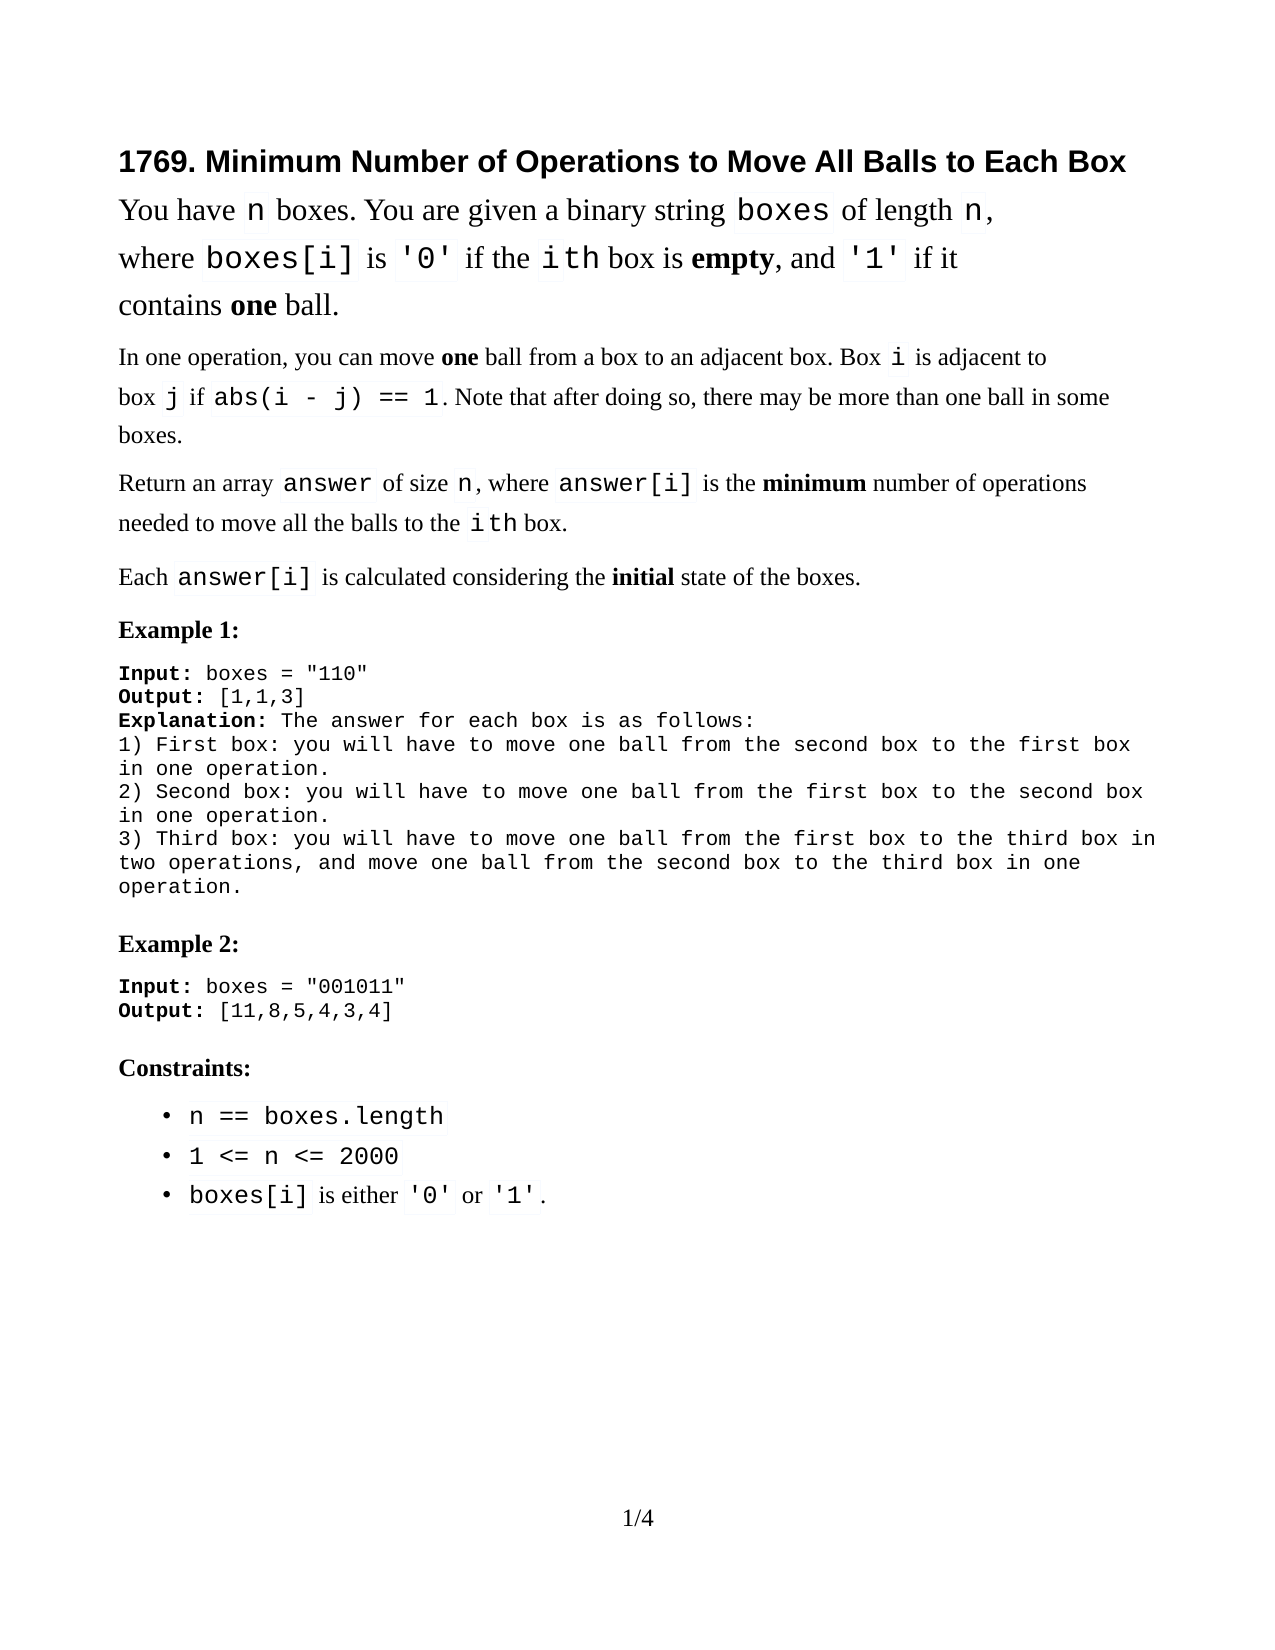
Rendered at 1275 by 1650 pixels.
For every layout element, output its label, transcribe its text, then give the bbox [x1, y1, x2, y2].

text Output: [1,1,3] [118, 687, 1157, 710]
text Input: boxes = "110" [118, 663, 1157, 687]
list boxes[i] is either '0' or '1'. [405, 1181, 455, 1214]
text 3) Third box: you will have to move one ball from the first box to the third box in two operations, and move one ball from the second box to the third box in one operation. [118, 828, 1157, 899]
list boxes[i] is either '0' or '1'. [162, 1180, 312, 1214]
text Example 1: [118, 615, 1157, 644]
text In one operation, you can move one ball from a box to an adjacent box. Box i is adjacent to box j if abs(i - j) == 1. Note that after doing so, there may be more than one ball in some boxes. [118, 342, 1157, 449]
list [448, 1101, 1157, 1135]
text Input: boxes = "001011" [118, 976, 1157, 1000]
list boxes[i] is either '0' or '1'. [541, 1180, 1157, 1214]
text You have n boxes. You are given a binary string boxes of length n, where boxes[i] is '0' if the ith box is empty, and '1' if it contains one ball. [118, 192, 1157, 322]
text Return an array answer of size n, where answer[i] is the minimum number of operations needed to move all the balls to the ith box. [118, 468, 1157, 542]
text Constraints: [118, 1053, 1157, 1082]
list boxes[i] is either '0' or '1'. [490, 1181, 540, 1214]
text Example 2: [118, 929, 1157, 958]
list n == boxes.length [162, 1101, 447, 1135]
text is calculated considering the initial state of the boxes. [316, 561, 1157, 596]
list boxes[i] is either '0' or '1'. [313, 1180, 404, 1214]
text Each [118, 561, 174, 596]
text 2) Second box: you will have to move one ball from the first box to the second box in one operation. [118, 781, 1157, 828]
text Explanation: The answer for each box is as follows: [118, 710, 1157, 734]
text Output: [11,8,5,4,3,4] [118, 1000, 1157, 1024]
list boxes[i] is either '0' or '1'. [456, 1180, 489, 1214]
text answer[i] [175, 562, 315, 595]
list 1 <= n <= 2000 [162, 1140, 402, 1175]
list [403, 1140, 1157, 1175]
subtitle 1769. Minimum Number of Operations to Move All Balls to Each Box [118, 143, 1157, 179]
text 1) First box: you will have to move one ball from the second box to the first box in one operation. [118, 734, 1157, 781]
